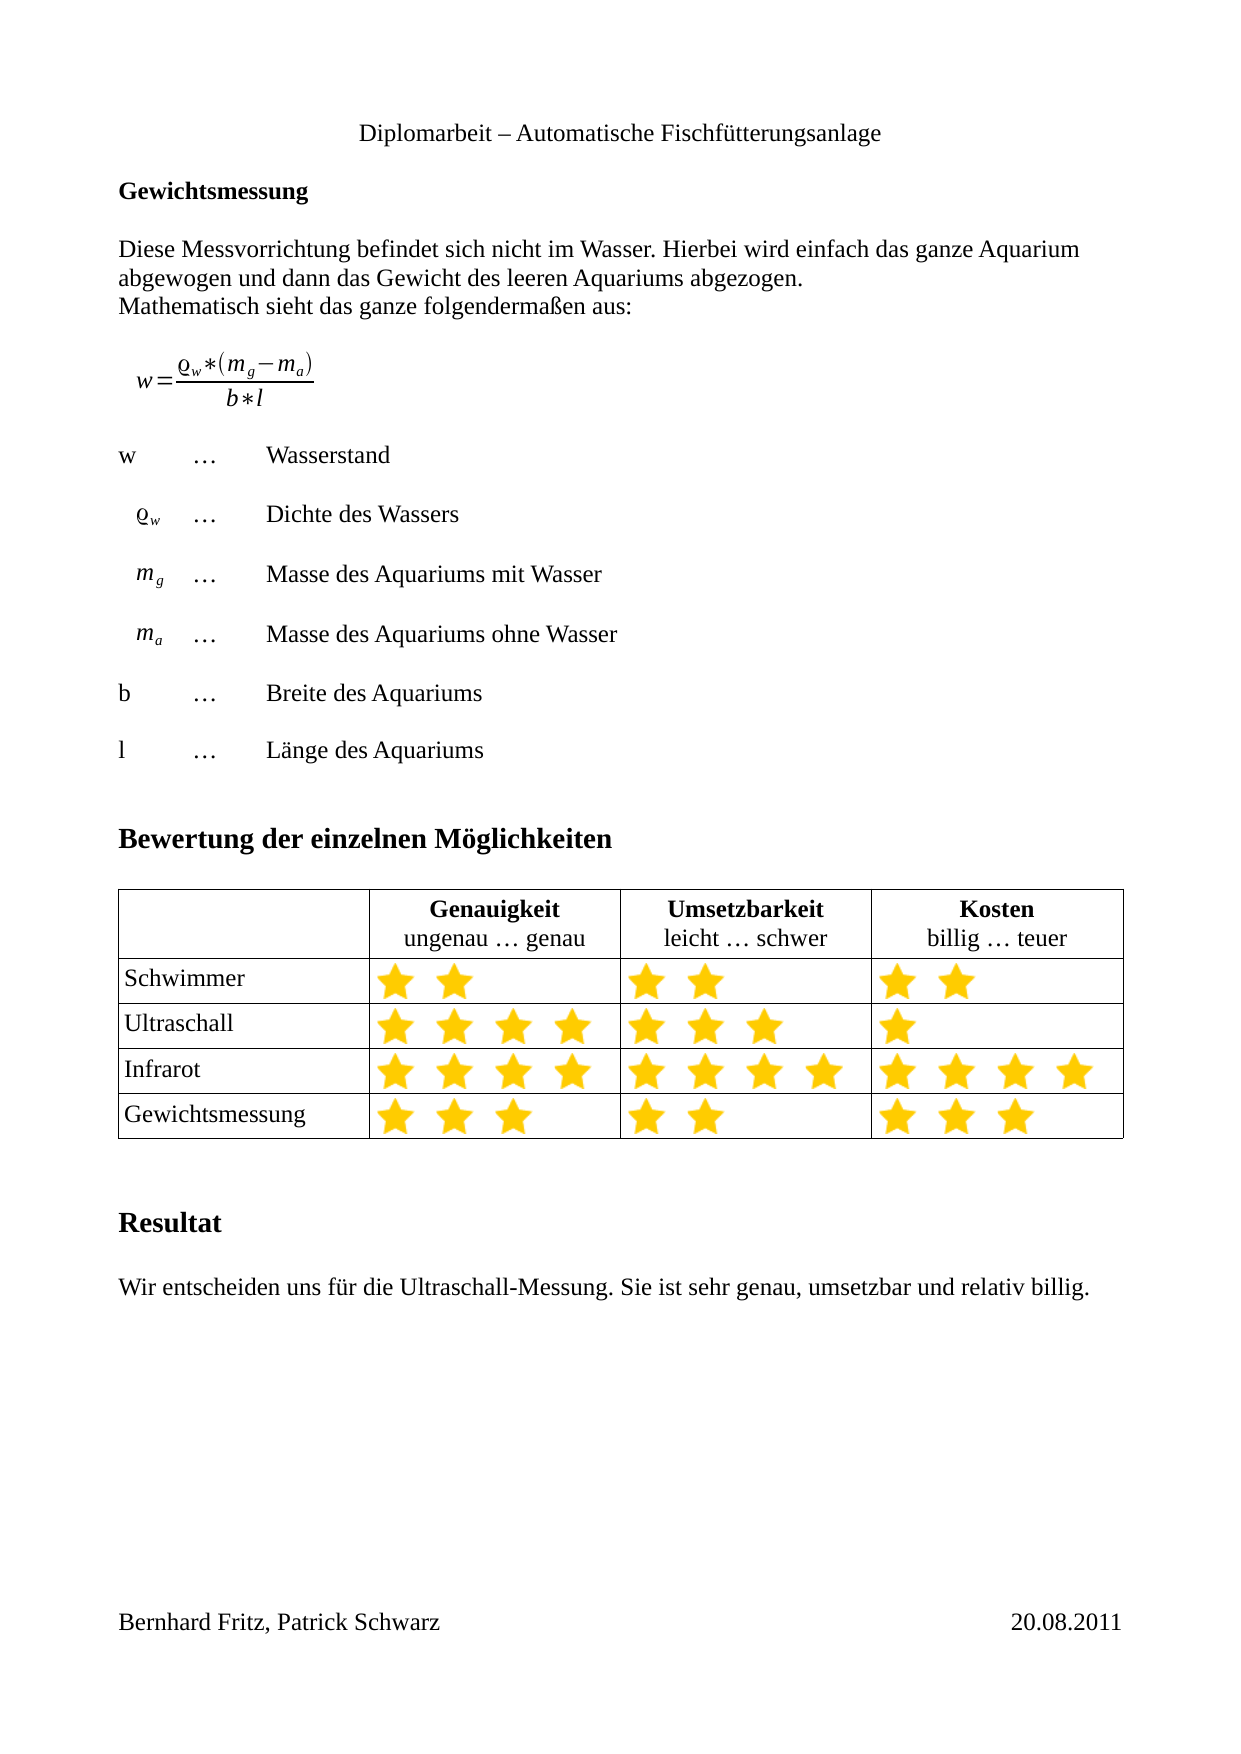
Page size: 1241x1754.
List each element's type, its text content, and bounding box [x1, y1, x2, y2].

text w … Wasserstand [118, 440, 1122, 469]
picture [436, 1098, 474, 1134]
picture [377, 1053, 415, 1089]
picture [436, 963, 474, 999]
picture [495, 1098, 533, 1134]
table_cell [725, 1009, 746, 1043]
text Wir entscheiden uns für die Ultraschall-Messung. Sie ist sehr genau, umsetzbar und relativ billig. [118, 1272, 1122, 1301]
picture [746, 1053, 784, 1089]
table_cell [872, 1009, 879, 1043]
table_cell [621, 1004, 871, 1008]
picture [628, 963, 666, 999]
table_cell [872, 959, 1123, 963]
table_cell [370, 964, 377, 998]
table_cell Gewichtsmessung [119, 1094, 369, 1138]
picture [436, 1008, 474, 1044]
table_cell [370, 999, 620, 1003]
picture [628, 1098, 666, 1134]
picture [687, 1053, 725, 1089]
picture [554, 1053, 592, 1089]
text Mathematisch sieht das ganze folgendermaßen aus: [118, 291, 1122, 320]
table_cell [592, 1009, 620, 1043]
table_cell [474, 1009, 495, 1043]
picture [554, 1008, 592, 1044]
table_cell [370, 1009, 377, 1043]
table_cell [415, 1009, 436, 1043]
picture [997, 1053, 1035, 1089]
table_header [119, 890, 369, 958]
table_cell [917, 1009, 1123, 1043]
table_cell [784, 1009, 871, 1043]
picture [938, 1098, 976, 1134]
table_cell [725, 964, 871, 998]
table_cell [872, 1044, 1123, 1048]
picture [879, 1008, 917, 1044]
picture [997, 1098, 1035, 1134]
table_cell [415, 964, 436, 998]
table_cell [621, 1094, 871, 1138]
text Resultat [118, 1205, 1122, 1239]
table_header Kosten billig … teuer [872, 890, 1123, 958]
table_cell [533, 1009, 554, 1043]
picture [938, 1053, 976, 1089]
table_cell [621, 1044, 871, 1048]
table_header Umsetzbarkeit leicht … schwer [621, 890, 871, 958]
text b … Breite des Aquariums [118, 678, 1122, 706]
picture [495, 1008, 533, 1044]
table_cell [666, 1009, 687, 1043]
picture [628, 1008, 666, 1044]
text … Dichte des Wassers [118, 498, 1122, 529]
text Bewertung der einzelnen Möglichkeiten [118, 821, 1122, 855]
table_cell [474, 964, 620, 998]
table_cell [370, 1004, 620, 1008]
table_cell [370, 959, 620, 963]
picture [377, 1098, 415, 1134]
table_cell [621, 959, 871, 963]
picture [628, 1053, 666, 1089]
picture [938, 963, 976, 999]
table_cell [621, 964, 628, 998]
text … Masse des Aquariums ohne Wasser [118, 618, 1122, 649]
table_cell [621, 1009, 628, 1043]
table_cell [370, 1044, 620, 1048]
table_cell [872, 999, 1123, 1003]
picture [377, 963, 415, 999]
picture [805, 1053, 843, 1089]
picture [436, 1053, 474, 1089]
table_cell Schwimmer [119, 959, 369, 1003]
picture [879, 1053, 917, 1089]
text Gewichtsmessung [118, 176, 1122, 205]
picture [495, 1053, 533, 1089]
table_cell [976, 964, 1123, 998]
picture [687, 1098, 725, 1134]
picture [879, 963, 917, 999]
table_cell [917, 964, 938, 998]
table_cell [872, 1094, 1123, 1138]
picture [687, 1008, 725, 1044]
table_cell [872, 1049, 1123, 1093]
picture [377, 1008, 415, 1044]
table_header Genauigkeit ungenau … genau [370, 890, 620, 958]
table_cell [666, 964, 687, 998]
picture [746, 1008, 784, 1044]
table_cell [370, 1049, 620, 1093]
table_cell [872, 964, 879, 998]
table_cell [621, 1049, 871, 1093]
text l … Länge des Aquariums [118, 735, 1122, 764]
table_cell [370, 1094, 620, 1138]
text … Masse des Aquariums mit Wasser [118, 558, 1122, 589]
table_cell [872, 1004, 1123, 1008]
table_cell [621, 999, 871, 1003]
picture [687, 963, 725, 999]
text Diese Messvorrichtung befindet sich nicht im Wasser. Hierbei wird einfach das ganze Aquarium abgewogen und dann das Gewicht des leeren Aquariums abgezogen. [118, 234, 1122, 291]
picture [1056, 1053, 1094, 1089]
picture [879, 1098, 917, 1134]
table_cell Ultraschall [119, 1004, 369, 1048]
table_cell Infrarot [119, 1049, 369, 1093]
